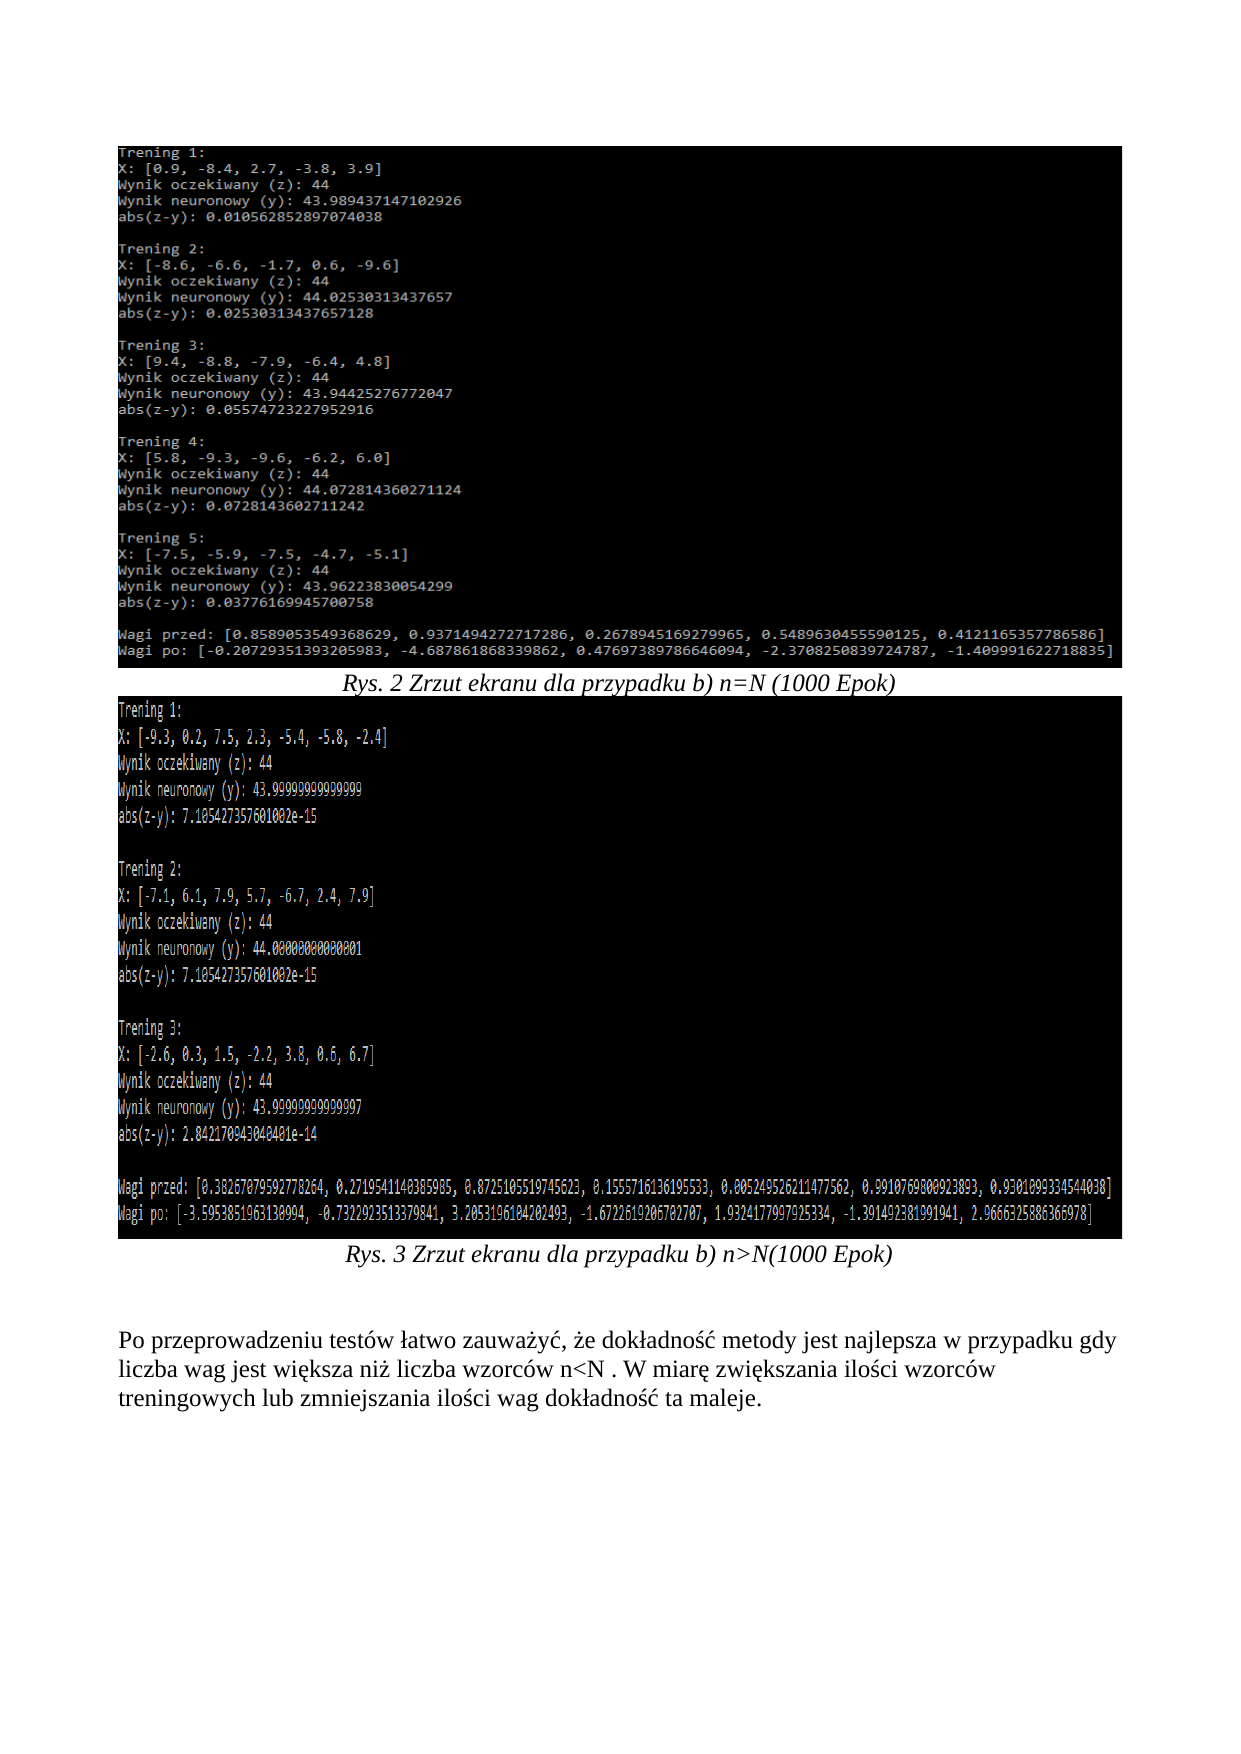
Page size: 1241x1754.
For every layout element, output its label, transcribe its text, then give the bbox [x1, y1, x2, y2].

picture [118, 696, 1123, 1239]
text Rys. 3 Zrzut ekranu dla przypadku b) n>N(1000 Epok) [118, 1239, 1122, 1268]
text Po przeprowadzeniu testów łatwo zauważyć, że dokładność metody jest najlepsza w przypadku gdy liczba wag jest większa niż liczba wzorców n<N . W miarę zwiększania ilości wzorców treningowych lub zmniejszania ilości wag dokładność ta maleje. [118, 1325, 1122, 1411]
text Rys. 2 Zrzut ekranu dla przypadku b) n=N (1000 Epok) [118, 668, 1122, 696]
picture [118, 146, 1123, 668]
